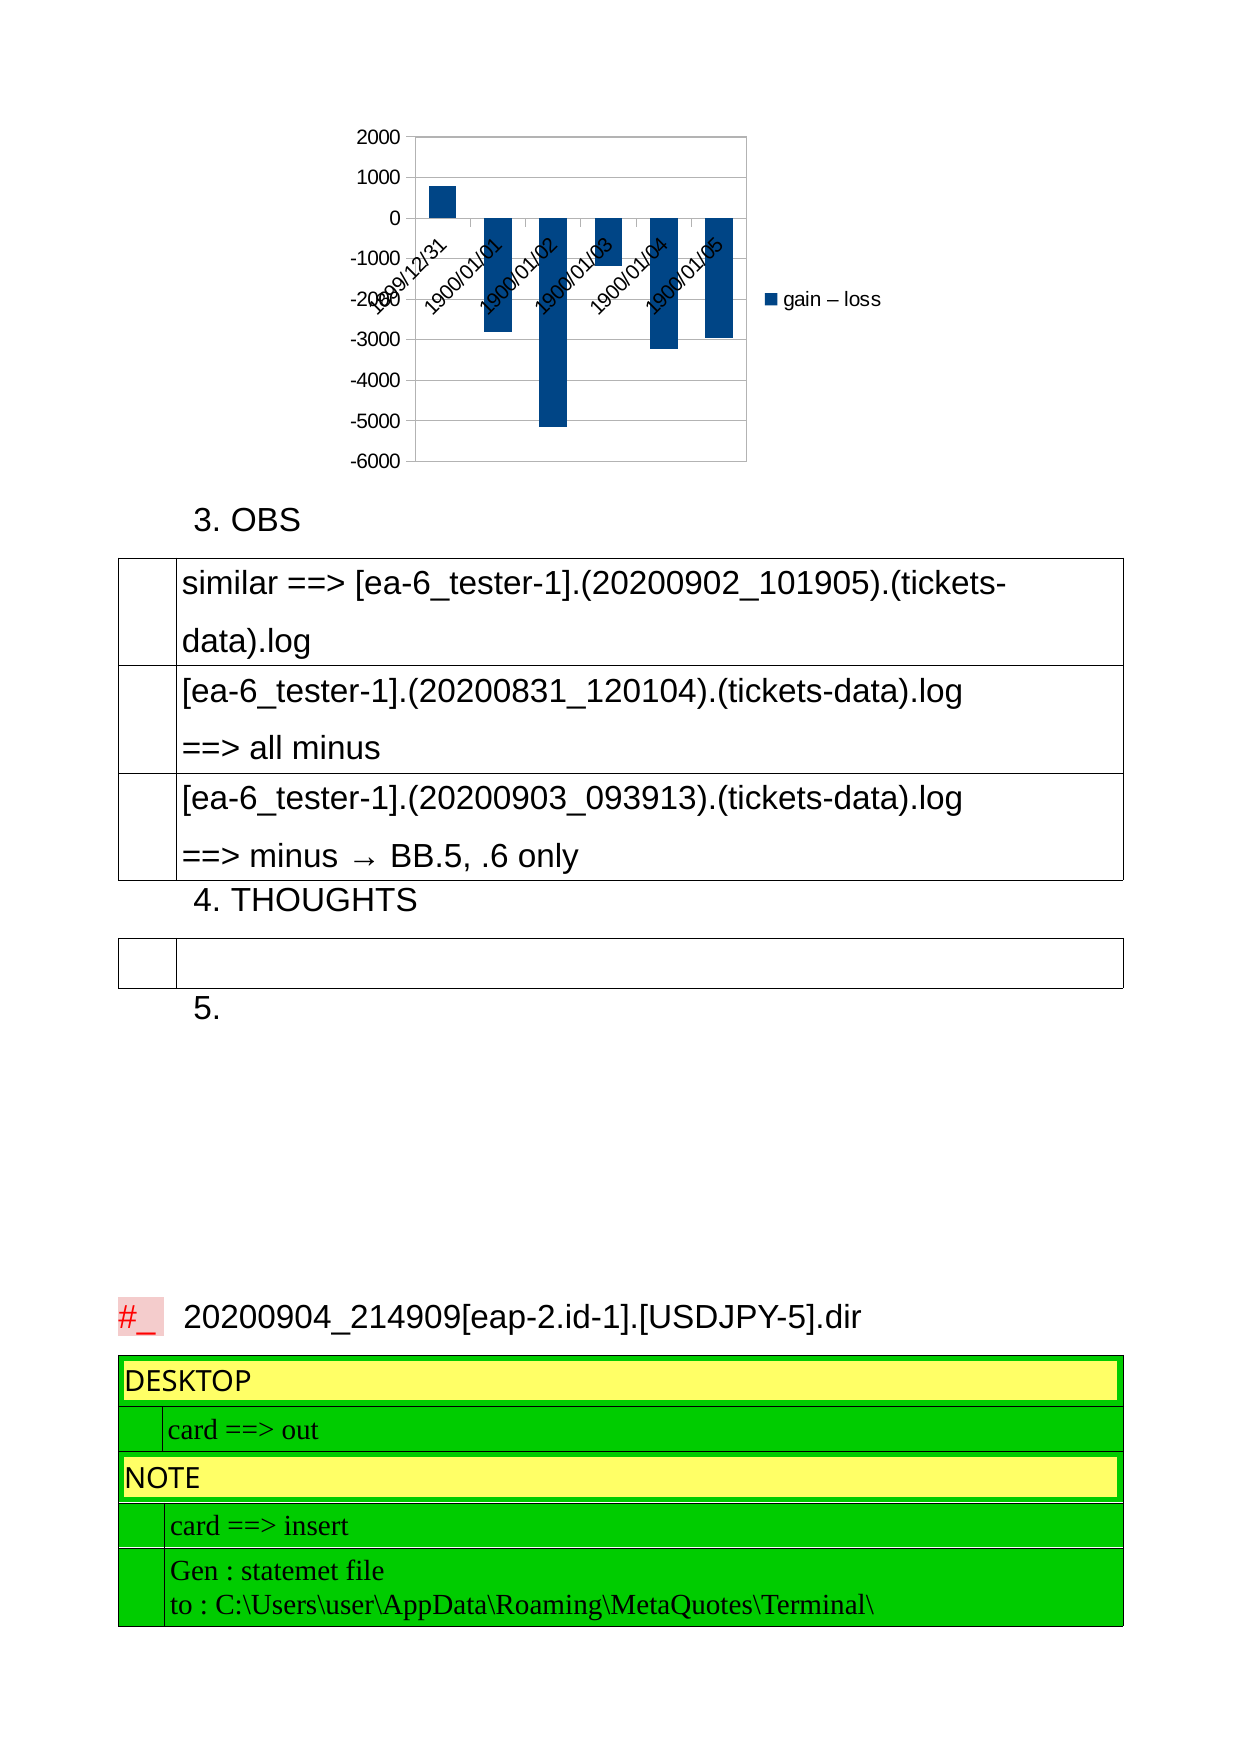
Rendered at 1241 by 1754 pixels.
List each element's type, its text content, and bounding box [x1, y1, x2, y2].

table_cell Gen : statemet file to : C:\Users\user\AppData\Roaming\MetaQuotes\Terminal\ [165, 1549, 1123, 1626]
table_cell [119, 1549, 164, 1626]
list THOUGHTS [193, 881, 1122, 919]
table_cell [119, 666, 176, 773]
table_cell [ea-6_tester-1].(20200831_120104).(tickets-data).log ==> all minus [177, 666, 1123, 773]
table_cell [ea-6_tester-1].(20200903_093913).(tickets-data).log ==> minus → BB.5, .6 only [177, 774, 1123, 880]
table_cell NOTE [119, 1452, 1123, 1502]
table_cell [119, 1504, 164, 1547]
text #_ 20200904_214909[eap-2.id-1].[USDJPY-5].dir [118, 1297, 1122, 1336]
table_header similar ==> [ea-6_tester-1].(20200902_101905).(tickets-data).log [177, 559, 1123, 665]
list OBS [193, 118, 1122, 538]
table_header [119, 559, 176, 665]
table_cell [119, 1407, 162, 1451]
table_header [119, 939, 176, 988]
table_header DESKTOP [119, 1356, 1123, 1406]
table_cell [119, 774, 176, 880]
table_cell card ==> out [163, 1407, 1123, 1451]
table_cell card ==> insert [165, 1504, 1123, 1547]
table_header [177, 939, 1123, 988]
